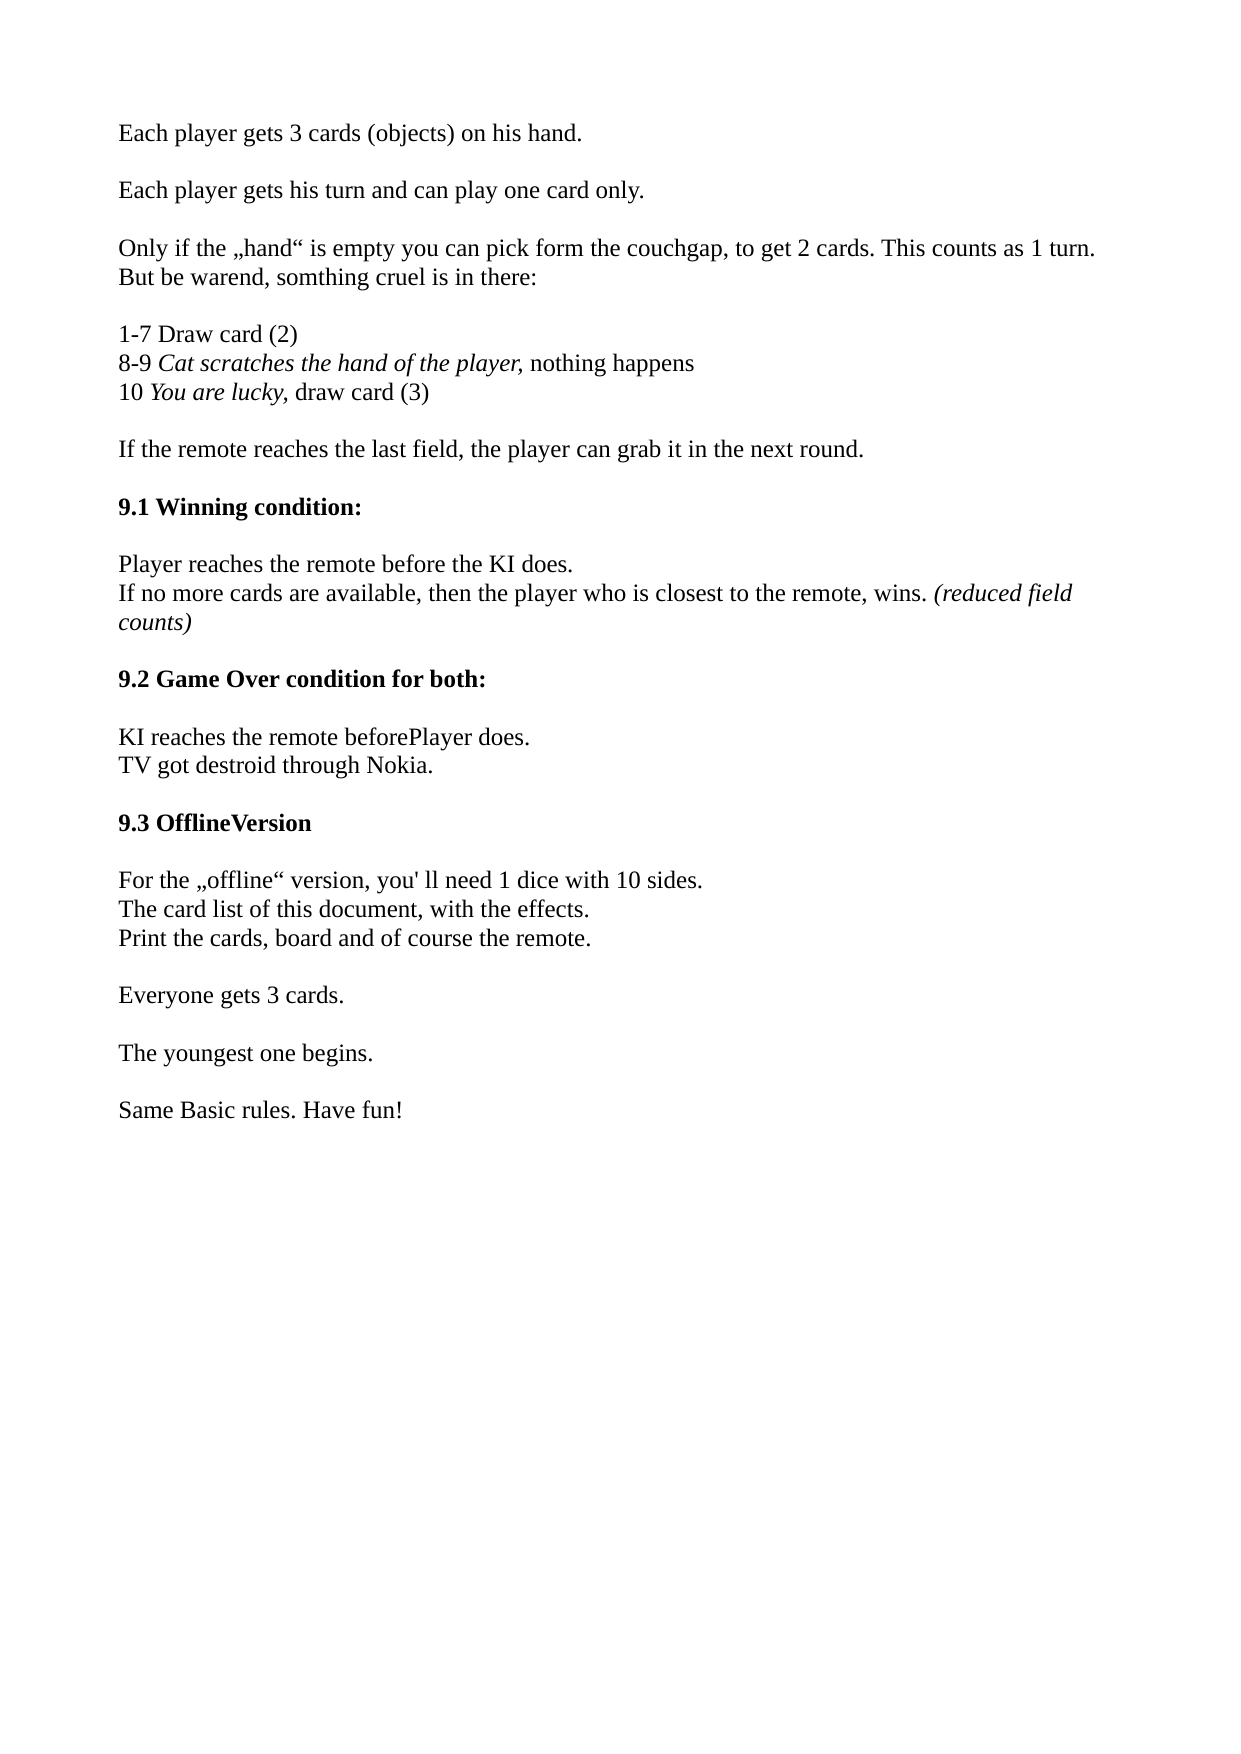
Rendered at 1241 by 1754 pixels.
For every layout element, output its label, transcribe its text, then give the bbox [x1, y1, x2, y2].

text 9.1 Winning condition: [118, 492, 1122, 521]
text But be warend, somthing cruel is in there: [118, 262, 1122, 291]
text For the „offline“ version, you' ll need 1 dice with 10 sides. [118, 866, 1122, 894]
text Same Basic rules. Have fun! [118, 1096, 1122, 1124]
text 1-7 Draw card (2) [118, 319, 1122, 348]
text The youngest one begins. [118, 1038, 1122, 1067]
text Each player gets 3 cards (objects) on his hand. [118, 118, 1122, 147]
text If no more cards are available, then the player who is closest to the remote, wins. (reduced field counts) [118, 578, 1122, 636]
text 9.2 Game Over condition for both: [118, 664, 1122, 693]
text Player reaches the remote before the KI does. [118, 549, 1122, 578]
text Only if the „hand“ is empty you can pick form the couchgap, to get 2 cards. This counts as 1 turn. [118, 233, 1122, 262]
text Print the cards, board and of course the remote. [118, 923, 1122, 952]
text TV got destroid through Nokia. [118, 751, 1122, 779]
text The card list of this document, with the effects. [118, 894, 1122, 923]
text 10 You are lucky, draw card (3) [118, 377, 1122, 406]
text 8-9 Cat scratches the hand of the player, nothing happens [118, 348, 1122, 377]
text 9.3 OfflineVersion [118, 808, 1122, 837]
text Each player gets his turn and can play one card only. [118, 176, 1122, 204]
text If the remote reaches the last field, the player can grab it in the next round. [118, 434, 1122, 463]
text KI reaches the remote beforePlayer does. [118, 722, 1122, 751]
text Everyone gets 3 cards. [118, 981, 1122, 1009]
